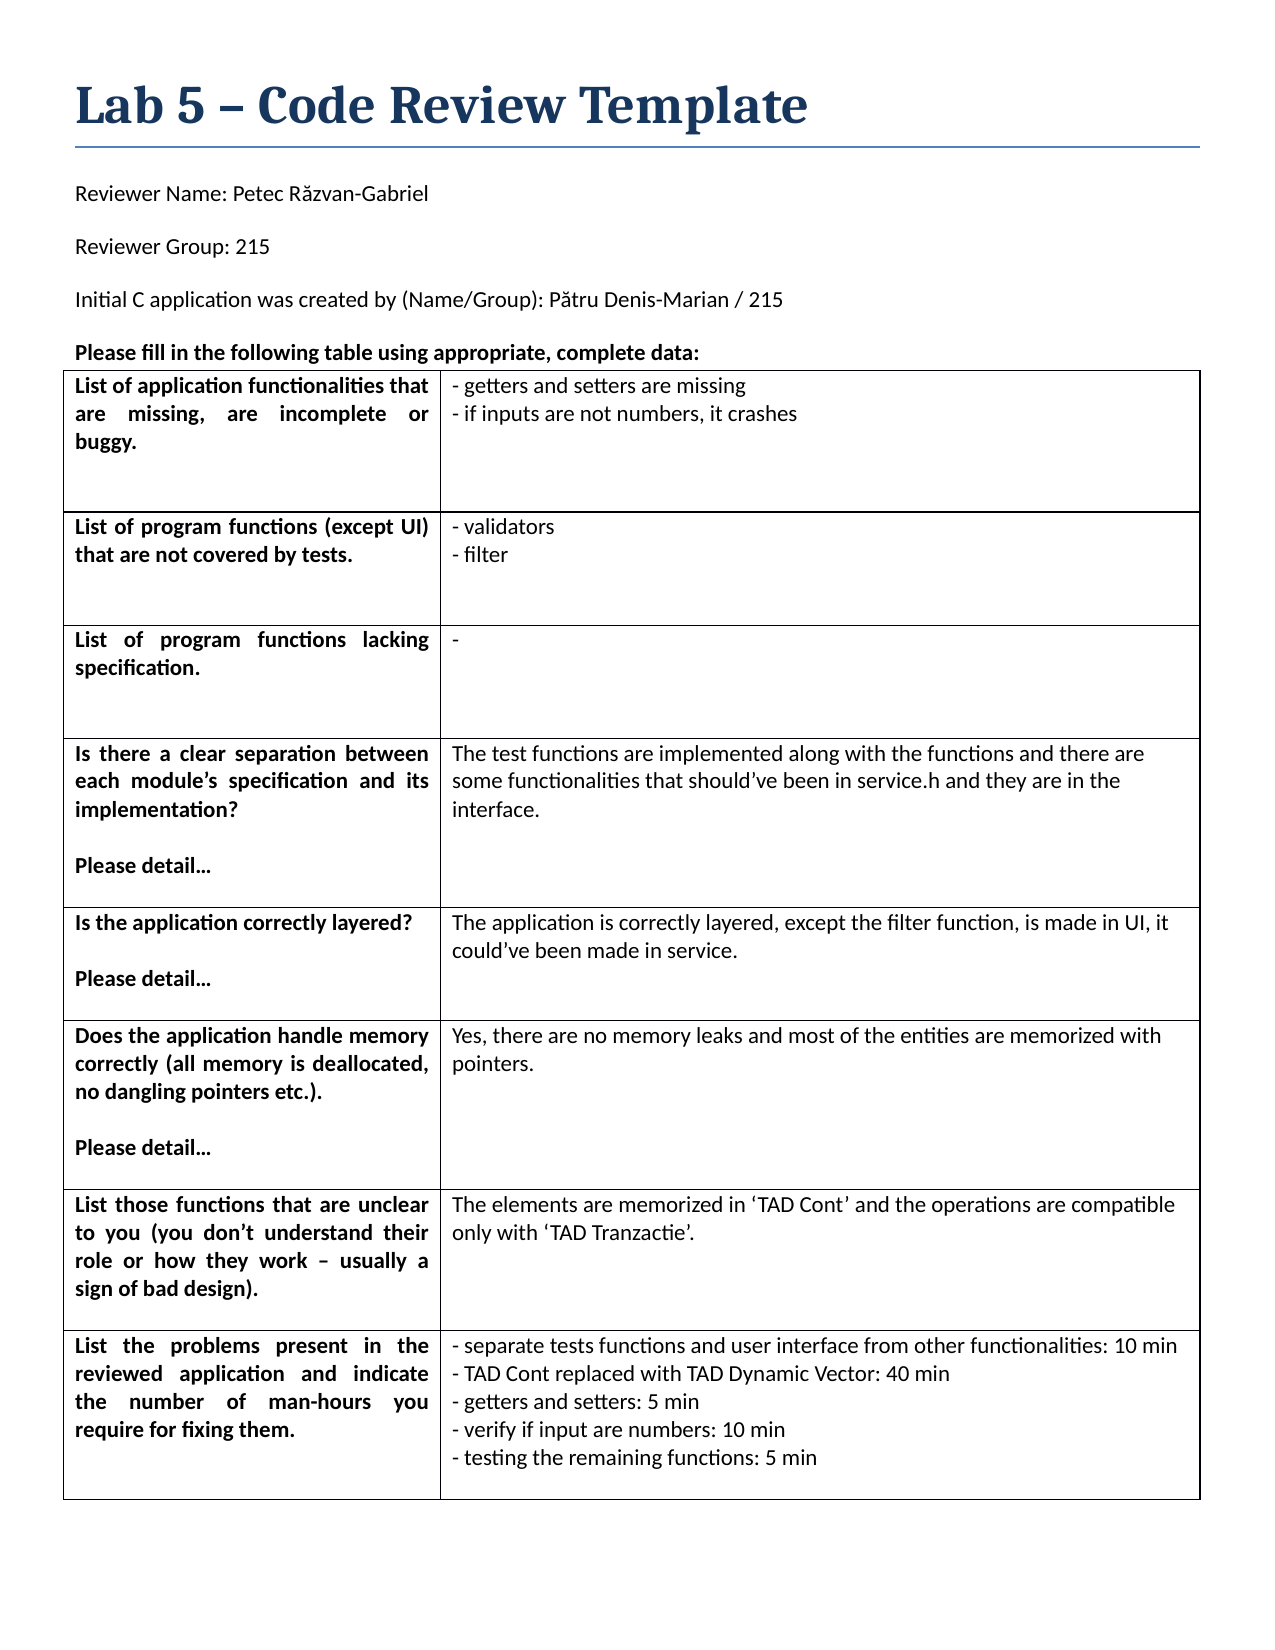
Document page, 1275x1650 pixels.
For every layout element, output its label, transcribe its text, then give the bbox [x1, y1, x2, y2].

text Please fill in the following table using appropriate, complete data: [75, 338, 1200, 366]
text Reviewer Name: Petec Răzvan-Gabriel [75, 179, 1200, 207]
table_cell List those functions that are unclear to you (you don’t understand their role or how they work – usually a sign of bad design). [64, 1190, 440, 1330]
table_cell Is the application correctly layered? Please detail… [64, 908, 440, 1020]
title Lab 5 – Code Review Template [75, 75, 1200, 146]
table_cell The application is correctly layered, except the filter function, is made in UI, it could’ve been made in service. [441, 908, 1199, 1020]
table_header - getters and setters are missing - if inputs are not numbers, it crashes [441, 371, 1199, 511]
table_cell List of program functions (except UI) that are not covered by tests. [64, 513, 440, 624]
table_cell The test functions are implemented along with the functions and there are some functionalities that should’ve been in service.h and they are in the interface. [441, 739, 1199, 907]
table_header List of application functionalities that are missing, are incomplete or buggy. [64, 371, 440, 511]
text Initial C application was created by (Name/Group): Pătru Denis-Marian / 215 [75, 285, 1200, 313]
table_cell List the problems present in the reviewed application and indicate the number of man-hours you require for fixing them. [64, 1331, 440, 1499]
table_cell List of program functions lacking specification. [64, 626, 440, 738]
table_cell Is there a clear separation between each module’s specification and its implementation? Please detail… [64, 739, 440, 907]
table_cell - [441, 626, 1199, 738]
table_cell Does the application handle memory correctly (all memory is deallocated, no dangling pointers etc.). Please detail… [64, 1021, 440, 1189]
table_cell Yes, there are no memory leaks and most of the entities are memorized with pointers. [441, 1021, 1199, 1189]
table_cell - validators - filter [441, 513, 1199, 624]
table_cell The elements are memorized in ‘TAD Cont’ and the operations are compatible only with ‘TAD Tranzactie’. [441, 1190, 1199, 1330]
text Reviewer Group: 215 [75, 232, 1200, 260]
table_cell - separate tests functions and user interface from other functionalities: 10 min - TAD Cont replaced with TAD Dynamic Vector: 40 min - getters and setters: 5 min - verify if input are numbers: 10 min - testing the remaining functions: 5 min [441, 1331, 1199, 1499]
